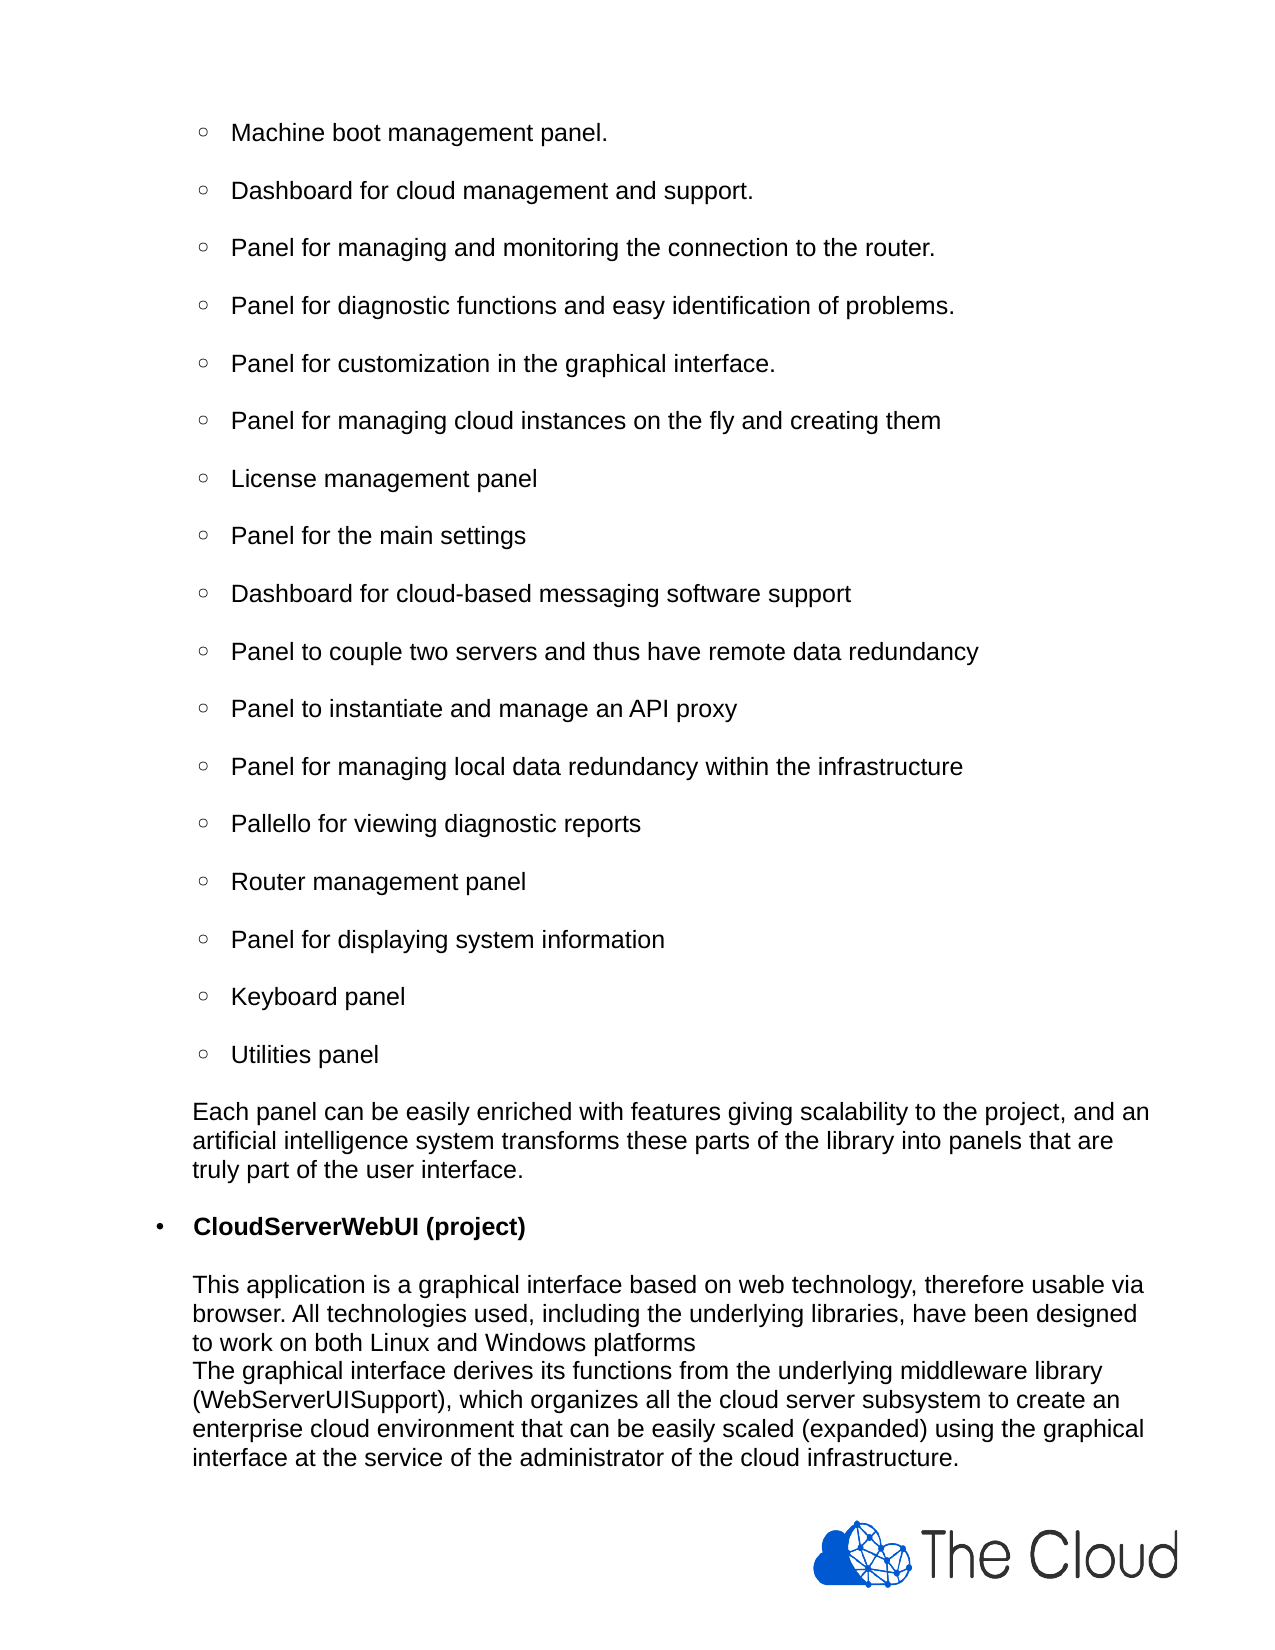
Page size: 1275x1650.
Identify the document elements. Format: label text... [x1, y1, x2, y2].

list Panel for customization in the graphical interface. [193, 348, 1157, 406]
text This application is a graphical interface based on web technology, therefore usable via browser. All technologies used, including the underlying libraries, have been designed to work on both Linux and Windows platforms The graphical interface derives its functions from the underlying middleware library (WebServerUISupport), which organizes all the cloud server subsystem to create an enterprise cloud environment that can be easily scaled (expanded) using the graphical interface at the service of the administrator of the cloud infrastructure. [192, 1270, 1157, 1471]
list Panel for displaying system information [193, 924, 1157, 982]
list Router management panel [193, 867, 1157, 924]
list Dashboard for cloud management and support. [193, 176, 1157, 233]
list Utilities panel [193, 1040, 1157, 1069]
list Pallello for viewing diagnostic reports [193, 809, 1157, 867]
text Each panel can be easily enriched with features giving scalability to the project, and an artificial intelligence system transforms these parts of the library into panels that are truly part of the user interface. [192, 1069, 1157, 1184]
list Machine boot management panel. [193, 118, 1157, 176]
list Panel for managing cloud instances on the fly and creating them [193, 406, 1157, 464]
list CloudServerWebUI (project) [156, 1212, 1157, 1241]
list Panel for the main settings [193, 521, 1157, 579]
list Panel for managing and monitoring the connection to the router. [193, 233, 1157, 291]
list Panel to instantiate and manage an API proxy [193, 694, 1157, 752]
list Panel for managing local data redundancy within the infrastructure [193, 752, 1157, 809]
list Dashboard for cloud-based messaging software support [193, 579, 1157, 637]
list License management panel [193, 464, 1157, 521]
list Keyboard panel [193, 982, 1157, 1040]
picture [813, 1520, 1178, 1588]
list Panel to couple two servers and thus have remote data redundancy [193, 637, 1157, 694]
list Panel for diagnostic functions and easy identification of problems. [193, 291, 1157, 348]
